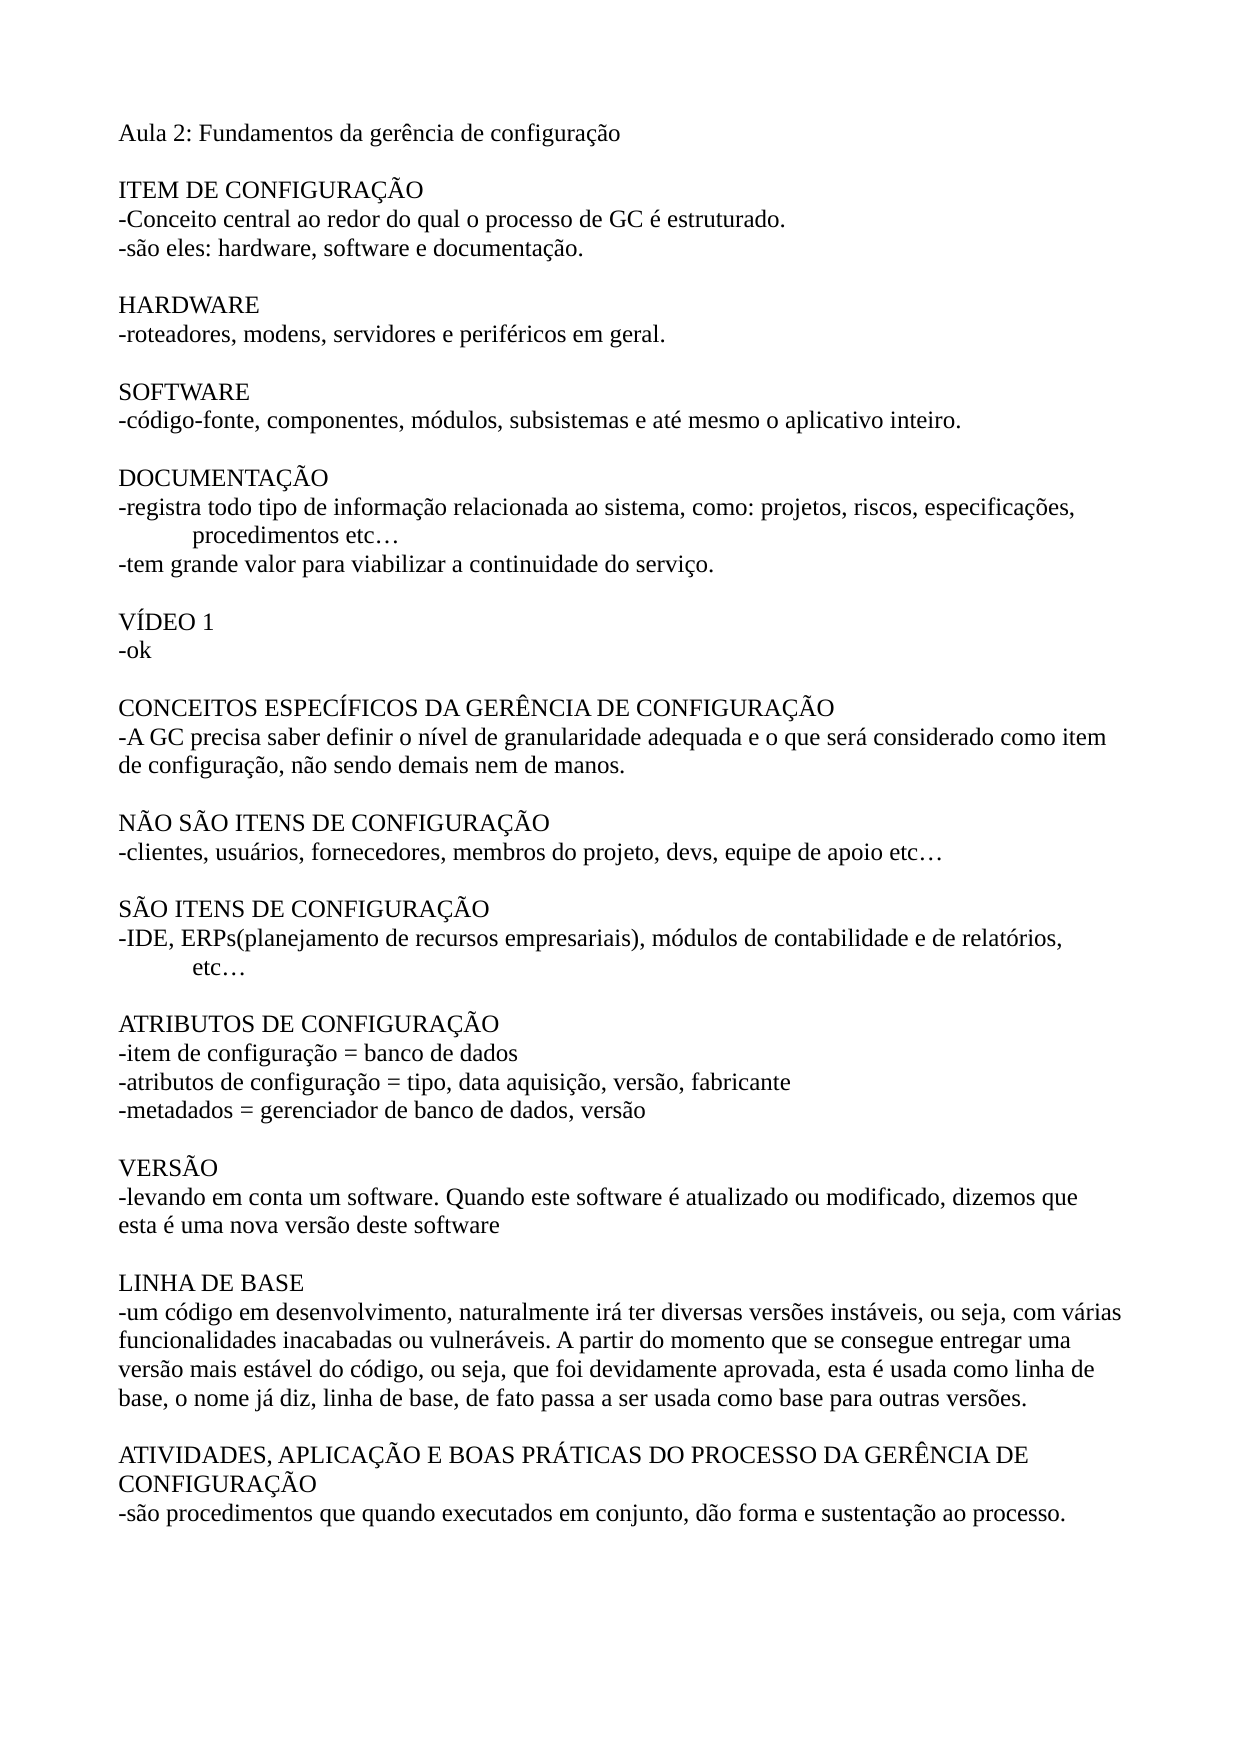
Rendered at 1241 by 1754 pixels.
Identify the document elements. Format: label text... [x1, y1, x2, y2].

text Aula 2: Fundamentos da gerência de configuração [118, 118, 1122, 147]
text -A GC precisa saber definir o nível de granularidade adequada e o que será considerado como item de configuração, não sendo demais nem de manos. [118, 722, 1122, 779]
text -roteadores, modens, servidores e periféricos em geral. [118, 319, 1122, 348]
text SOFTWARE [118, 377, 1122, 406]
text -ok [118, 636, 1122, 664]
text -levando em conta um software. Quando este software é atualizado ou modificado, dizemos que esta é uma nova versão deste software [118, 1182, 1122, 1239]
text -código-fonte, componentes, módulos, subsistemas e até mesmo o aplicativo inteiro. [118, 406, 1122, 434]
text -IDE, ERPs(planejamento de recursos empresariais), módulos de contabilidade e de relatórios, etc… [118, 923, 1122, 981]
text -registra todo tipo de informação relacionada ao sistema, como: projetos, riscos, especificações, procedimentos etc… [118, 492, 1122, 549]
text ATRIBUTOS DE CONFIGURAÇÃO [118, 1009, 1122, 1038]
text -tem grande valor para viabilizar a continuidade do serviço. [118, 549, 1122, 578]
text VÍDEO 1 [118, 607, 1122, 636]
text -são procedimentos que quando executados em conjunto, dão forma e sustentação ao processo. [118, 1498, 1122, 1527]
text HARDWARE [118, 291, 1122, 319]
text -Conceito central ao redor do qual o processo de GC é estruturado. [118, 204, 1122, 233]
text DOCUMENTAÇÃO [118, 463, 1122, 492]
text VERSÃO [118, 1153, 1122, 1182]
text ITEM DE CONFIGURAÇÃO [118, 176, 1122, 204]
text ATIVIDADES, APLICAÇÃO E BOAS PRÁTICAS DO PROCESSO DA GERÊNCIA DE CONFIGURAÇÃO [118, 1441, 1122, 1498]
text CONCEITOS ESPECÍFICOS DA GERÊNCIA DE CONFIGURAÇÃO [118, 693, 1122, 722]
text SÃO ITENS DE CONFIGURAÇÃO [118, 894, 1122, 923]
text -são eles: hardware, software e documentação. [118, 233, 1122, 262]
text -atributos de configuração = tipo, data aquisição, versão, fabricante [118, 1067, 1122, 1096]
text -item de configuração = banco de dados [118, 1038, 1122, 1067]
text -um código em desenvolvimento, naturalmente irá ter diversas versões instáveis, ou seja, com várias funcionalidades inacabadas ou vulneráveis. A partir do momento que se consegue entregar uma versão mais estável do código, ou seja, que foi devidamente aprovada, esta é usada como linha de base, o nome já diz, linha de base, de fato passa a ser usada como base para outras versões. [118, 1297, 1122, 1412]
text -metadados = gerenciador de banco de dados, versão [118, 1096, 1122, 1124]
text NÃO SÃO ITENS DE CONFIGURAÇÃO [118, 808, 1122, 837]
text LINHA DE BASE [118, 1268, 1122, 1297]
text -clientes, usuários, fornecedores, membros do projeto, devs, equipe de apoio etc… [118, 837, 1122, 866]
